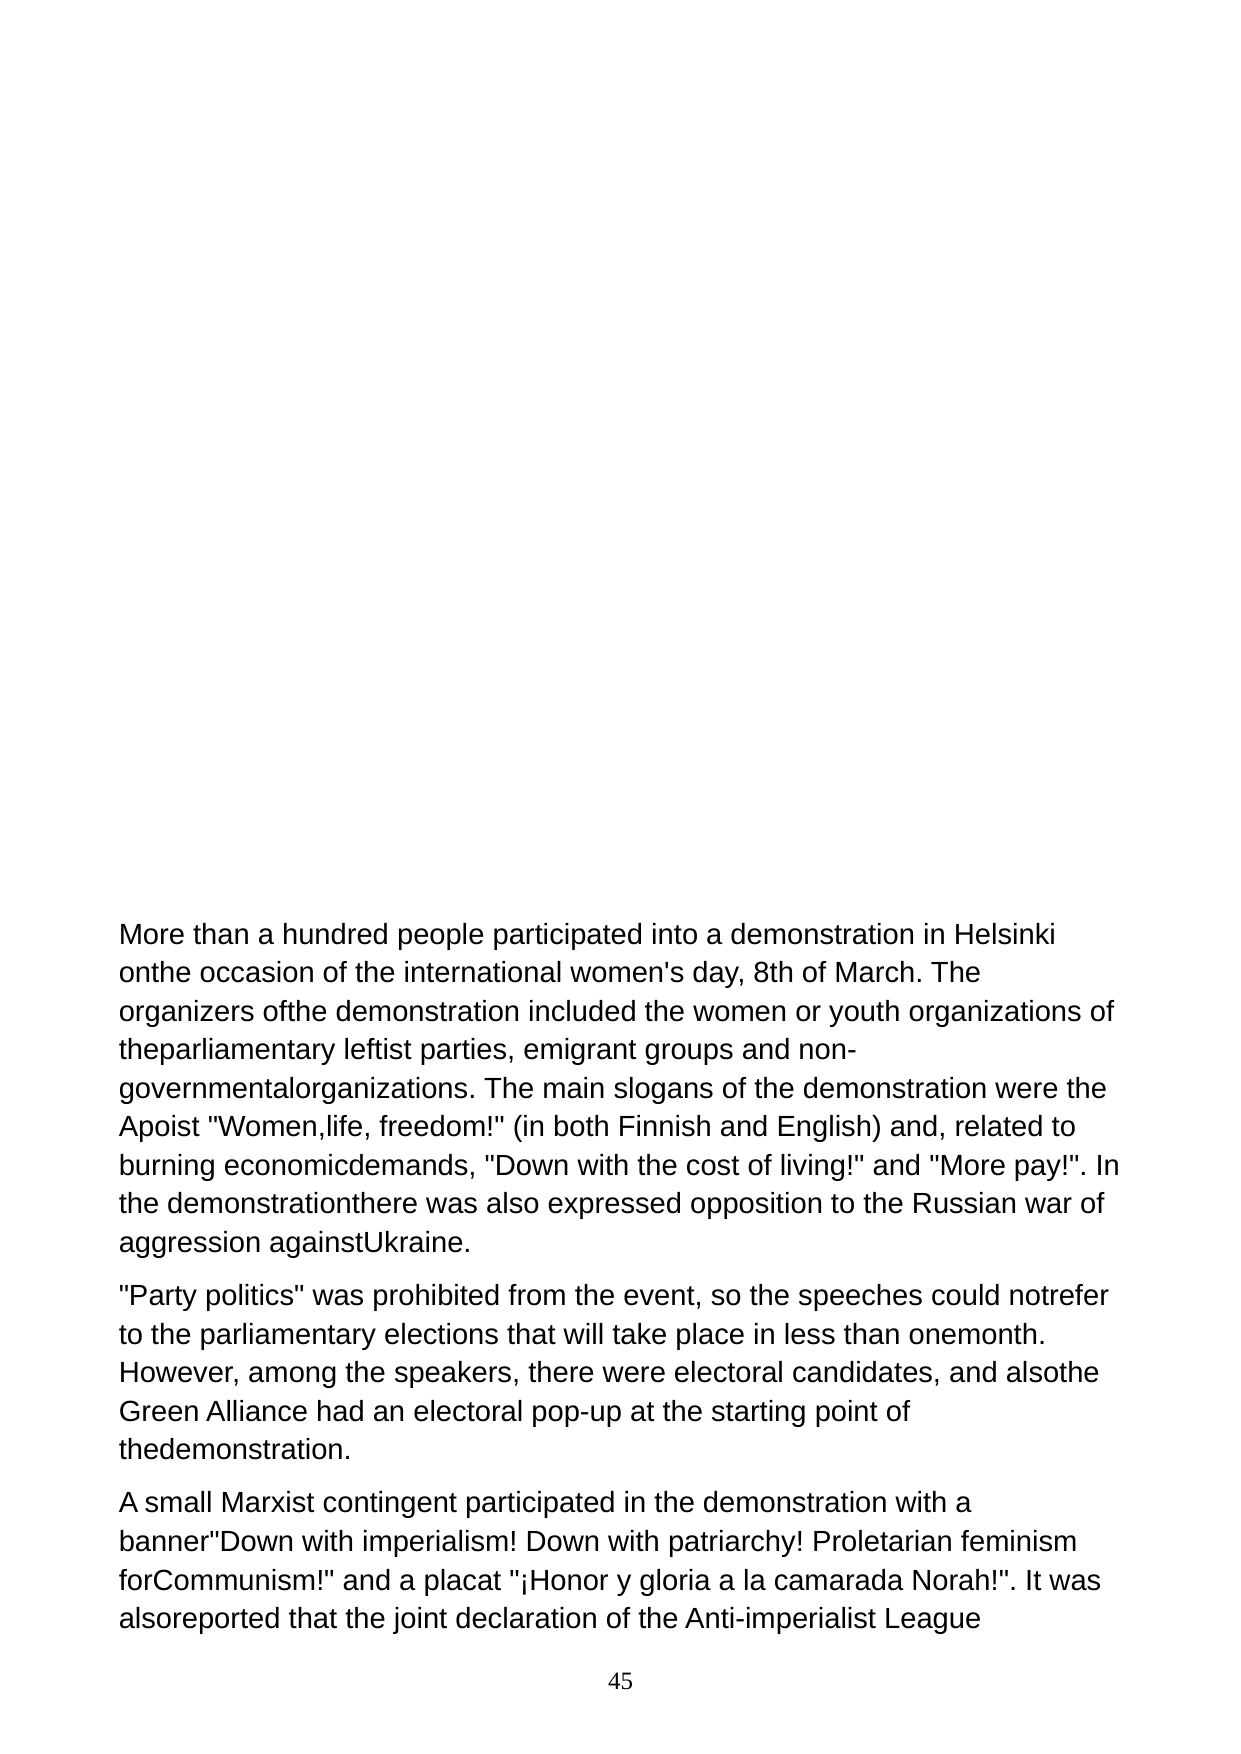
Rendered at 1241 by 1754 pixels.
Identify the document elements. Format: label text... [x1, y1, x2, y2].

text A small Marxist contingent participated in the demonstration with a banner"Down with imperialism! Down with patriarchy! Proletarian feminism forCommunism!" and a placat "¡Honor y gloria a la camarada Norah!". It was alsoreported that the joint declaration of the Anti-imperialist League [118, 1486, 1122, 1635]
text "Party politics" was prohibited from the event, so the speeches could notrefer to the parliamentary elections that will take place in less than onemonth. However, among the speakers, there were electoral candidates, and alsothe Green Alliance had an electoral pop-up at the starting point of thedemonstration. [118, 1278, 1122, 1466]
text More than a hundred people participated into a demonstration in Helsinki onthe occasion of the international women's day, 8th of March. The organizers ofthe demonstration included the women or youth organizations of theparliamentary leftist parties, emigrant groups and non-governmentalorganizations. The main slogans of the demonstration were the Apoist "Women,life, freedom!" (in both Finnish and English) and, related to burning economicdemands, "Down with the cost of living!" and "More pay!". In the demonstrationthere was also expressed opposition to the Russian war of aggression againstUkraine. [118, 917, 1122, 1259]
